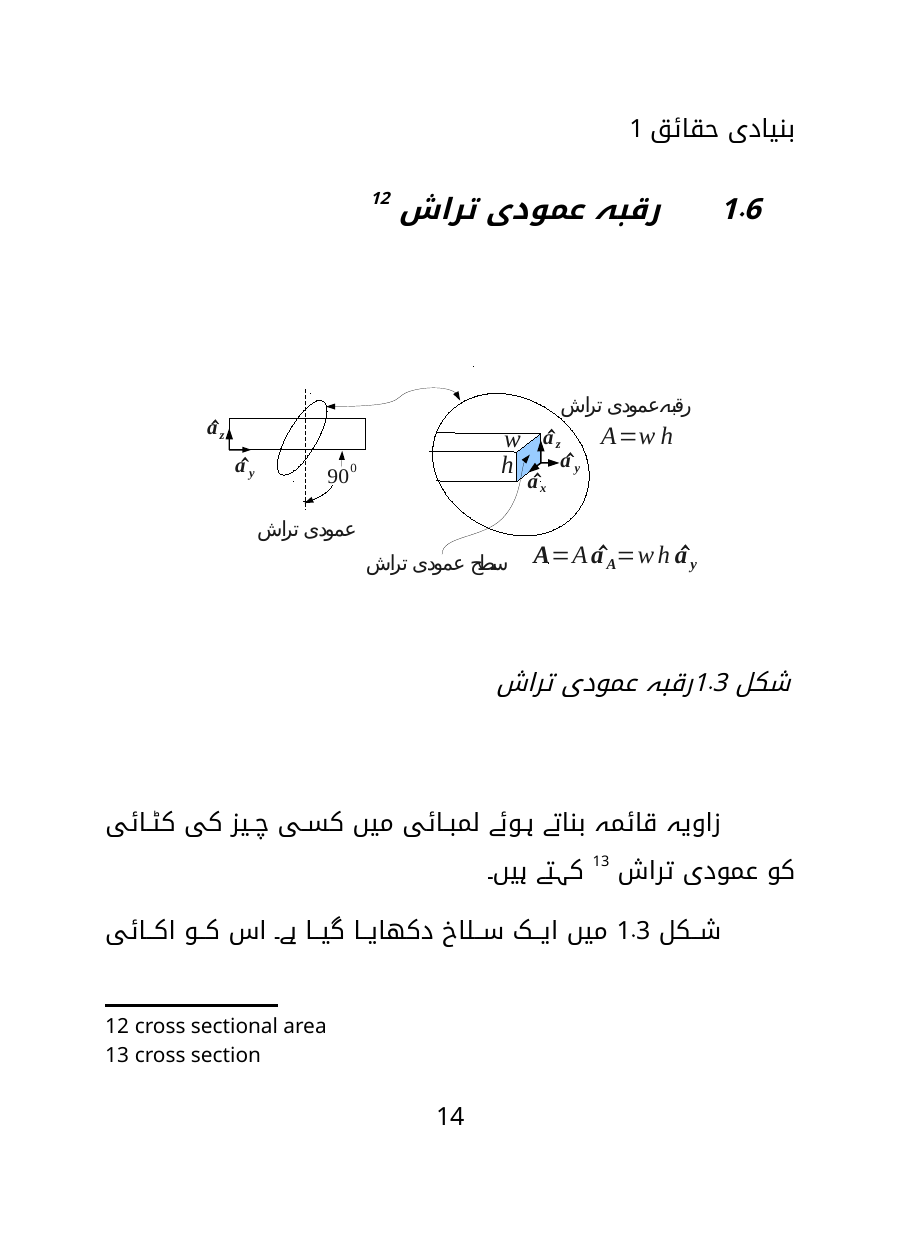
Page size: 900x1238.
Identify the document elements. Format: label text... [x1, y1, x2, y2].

text cross section [105, 1040, 795, 1068]
text زاویہ قائمہ بناتے ہوئے لمبائی میں کسی چیز کی کٹائی کو عمودی تراش کہتے ہیں۔ [105, 800, 795, 894]
list cross sectional area [105, 1012, 795, 1040]
subtitle رقبہ عمودی تراش [105, 182, 720, 238]
text شکل 1.3رقبہ عمودی تراش [110, 263, 790, 707]
text شکل 1.3 میں ایک سلاخ دکھایا گیا ہے۔ اس کو اکائی سمتیہکی سمت میں لٹایا گیا ہے۔ اگر ہم تصور میں اس سلاخ کو لمبائی کی عمودی سمت میں کاٹیں تو اس کا جو سرہ بنے گا اس سطح کے رقبہ کو رقبہ عمودی تراش کہتے ہیں۔ شکل میں دکھایا گیا رقبہ عمودی تراش کی مقدار ہے جہاں [105, 907, 795, 954]
